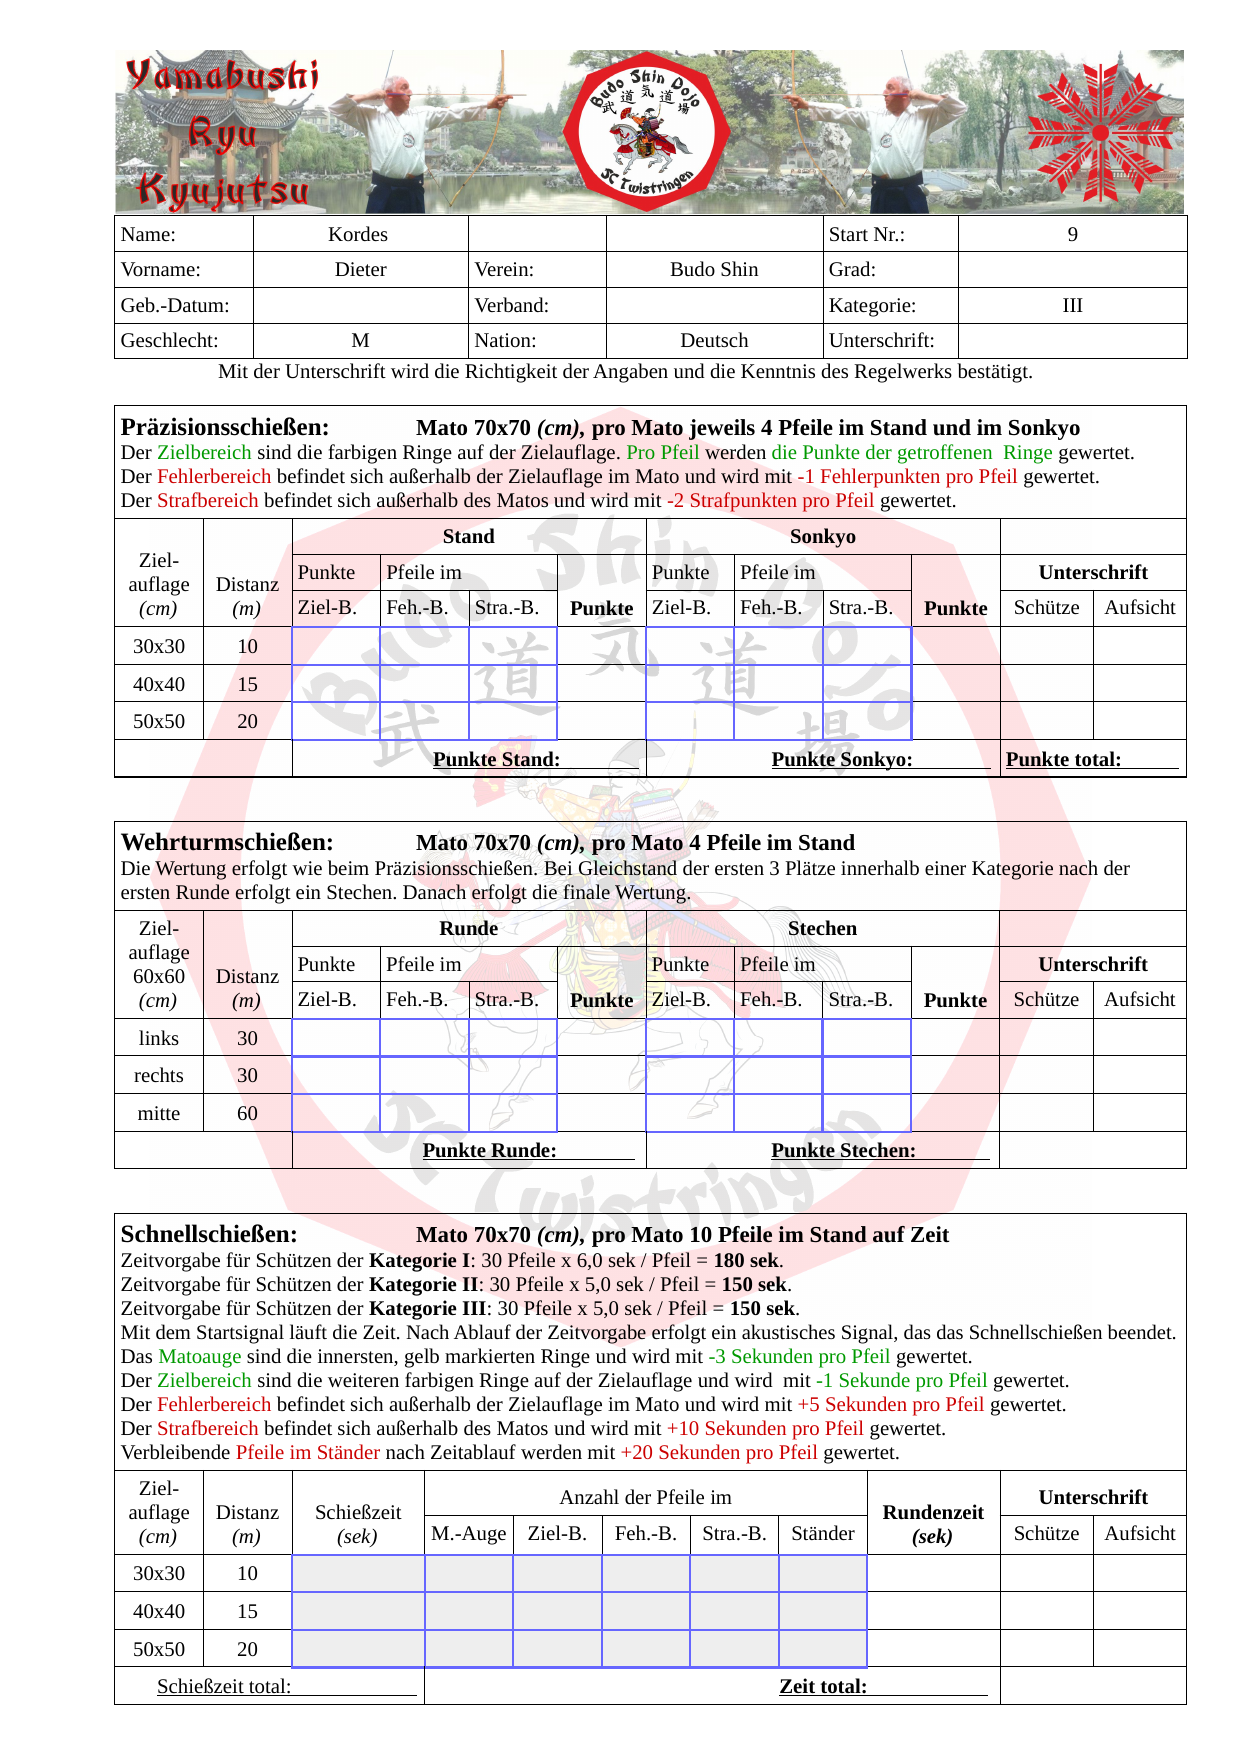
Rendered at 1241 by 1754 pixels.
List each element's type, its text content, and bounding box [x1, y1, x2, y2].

table_cell Zeit total: [425, 1667, 1000, 1704]
table_cell Unterschrift [1093, 947, 1186, 981]
table_header Name: [115, 216, 253, 251]
table_cell 20 [204, 1630, 291, 1666]
table_cell 30x30 [115, 1555, 203, 1591]
table_cell M.-Auge [425, 1516, 513, 1553]
table_cell 10 [204, 1555, 291, 1591]
table_cell Geschlecht: [115, 324, 253, 358]
table_cell [1094, 1592, 1186, 1629]
table_cell links [115, 1019, 148, 1055]
table_cell [1094, 1555, 1186, 1591]
table_cell 40x40 [115, 665, 148, 701]
table_cell [1094, 665, 1186, 701]
table_cell [1001, 1630, 1093, 1666]
table_cell Unterschrift [1001, 1471, 1186, 1515]
table_cell [691, 1631, 778, 1666]
table_cell [780, 1631, 866, 1666]
table_cell Stra.-B. [691, 1516, 778, 1553]
table_cell 50x50 [115, 702, 148, 739]
table_cell [426, 1631, 512, 1666]
table_cell Ziel-B. [514, 1516, 602, 1553]
table_cell [1093, 519, 1186, 554]
table_cell M [254, 324, 468, 358]
table_cell [603, 1593, 689, 1629]
table_header Start Nr.: [824, 216, 958, 251]
table_cell Verein: [469, 252, 606, 287]
table_cell [1094, 702, 1186, 739]
table_cell Kategorie: [824, 288, 958, 322]
table_cell Aufsicht [1094, 1516, 1186, 1553]
table_cell [1094, 1094, 1186, 1131]
table_cell [426, 1593, 512, 1629]
table_cell Rundenzeit (sek) [868, 1471, 1000, 1553]
table_cell mitte [115, 1094, 148, 1131]
table_cell Unterschrift [1093, 555, 1186, 589]
table_cell [254, 288, 468, 322]
table_cell 50x50 [115, 1630, 203, 1666]
text Mit der Unterschrift wird die Richtigkeit der Angaben und die Kenntnis des Regelwerks bestätigt. [128, 359, 1123, 383]
table_cell 30x30 [115, 627, 148, 664]
table_cell [959, 324, 1187, 358]
table_cell Ziel-auflage 60x60 (cm) [115, 911, 148, 1018]
table_cell [691, 1556, 778, 1591]
table_cell III [959, 288, 1187, 322]
table_header Präzisionsschießen: Mato 70x70 (cm), pro Mato jeweils 4 Pfeile im Stand und im Sonkyo Der Zielbereich sind die farbigen Ringe auf der Zielauflage. Pro Pfeil werden die Punkte der getroffenen Ringe gewertet. Der Fehlerbereich befindet sich außerhalb der Zielauflage im Mato und wird mit -1 Fehlerpunkten pro Pfeil gewertet. Der Strafbereich befindet sich außerhalb des Matos und wird mit -2 Strafpunkten pro Pfeil gewertet. [1093, 406, 1186, 518]
table_cell Vorname: [115, 252, 253, 287]
table_cell Grad: [824, 252, 958, 287]
table_header Schnellschießen: Mato 70x70 (cm), pro Mato 10 Pfeile im Stand auf Zeit Zeitvorgabe für Schützen der Kategorie I: 30 Pfeile x 6,0 sek / Pfeil = 180 sek. Zeitvorgabe für Schützen der Kategorie II: 30 Pfeile x 5,0 sek / Pfeil = 150 sek. Zeitvorgabe für Schützen der Kategorie III: 30 Pfeile x 5,0 sek / Pfeil = 150 sek. Mit dem Startsignal läuft die Zeit. Nach Ablauf der Zeitvorgabe erfolgt ein akustisches Signal, das das Schnellschießen beendet. Das Matoauge sind die innersten, gelb markierten Ringe und wird mit -3 Sekunden pro Pfeil gewertet. Der Zielbereich sind die weiteren farbigen Ringe auf der Zielauflage und wird mit -1 Sekunde pro Pfeil gewertet. Der Fehlerbereich befindet sich außerhalb der Zielauflage im Mato und wird mit +5 Sekunden pro Pfeil gewertet. Der Strafbereich befindet sich außerhalb des Matos und wird mit +10 Sekunden pro Pfeil gewertet. Verbleibende Pfeile im Ständer nach Zeitablauf werden mit +20 Sekunden pro Pfeil gewertet. [115, 1214, 1186, 1470]
table_header [607, 216, 823, 251]
table_cell [1094, 1630, 1186, 1666]
table_cell [1094, 1056, 1186, 1093]
table_cell [1001, 1592, 1093, 1629]
table_header 9 [959, 216, 1187, 251]
table_cell Ziel-auflage (cm) [115, 519, 148, 626]
table_cell [959, 252, 1187, 287]
table_cell [426, 1556, 512, 1591]
table_cell [293, 1556, 424, 1591]
table_cell [293, 1631, 424, 1666]
table_cell Verband: [469, 288, 606, 322]
table_cell Schießzeit (sek) [293, 1471, 424, 1553]
table_cell [293, 1593, 424, 1629]
table_cell [1094, 1019, 1186, 1055]
table_cell 40x40 [115, 1592, 203, 1629]
table_cell [1001, 1555, 1093, 1591]
table_cell [691, 1593, 778, 1629]
table_cell [1093, 1132, 1186, 1168]
table_cell Budo Shin [607, 252, 823, 287]
table_cell Schießzeit total: [115, 1667, 424, 1704]
table_cell Deutsch [607, 324, 823, 358]
table_cell [1094, 627, 1186, 664]
table_cell [514, 1593, 601, 1629]
table_cell [868, 1592, 1000, 1629]
table_cell [868, 1630, 1000, 1666]
table_cell Distanz (m) [204, 1471, 292, 1553]
table_cell Dieter [254, 252, 468, 287]
table_cell [115, 1132, 148, 1168]
table_header Wehrturmschießen: Mato 70x70 (cm), pro Mato 4 Pfeile im Stand Die Wertung erfolgt wie beim Präzisionsschießen. Bei Gleichstand der ersten 3 Plätze innerhalb einer Kategorie nach der ersten Runde erfolgt ein Stechen. Danach erfolgt die finale Wertung. [1093, 822, 1186, 910]
picture [115, 50, 1184, 214]
table_cell [780, 1593, 866, 1629]
table_cell [780, 1556, 866, 1591]
table_cell Aufsicht [1094, 591, 1186, 626]
table_cell Schütze [1001, 1516, 1093, 1553]
table_cell Anzahl der Pfeile im [425, 1471, 867, 1515]
table_header [469, 216, 606, 251]
table_cell [115, 740, 148, 776]
table_cell rechts [115, 1056, 148, 1093]
table_cell [514, 1556, 601, 1591]
table_cell [868, 1555, 1000, 1591]
table_cell Feh.-B. [603, 1516, 690, 1553]
table_cell [603, 1556, 689, 1591]
table_cell 15 [204, 1592, 291, 1629]
table_cell [607, 288, 823, 322]
table_cell Ständer [779, 1516, 867, 1553]
table_cell [1001, 1667, 1186, 1704]
table_cell [603, 1631, 689, 1666]
table_cell Punkte total: [1093, 740, 1186, 776]
table_header Kordes [254, 216, 468, 251]
table_cell [1093, 911, 1186, 946]
table_cell Aufsicht [1094, 982, 1186, 1018]
table_cell Nation: [469, 324, 606, 358]
table_cell [514, 1631, 601, 1666]
table_cell Unterschrift: [824, 324, 958, 358]
table_cell Ziel-auflage (cm) [115, 1471, 203, 1553]
table_cell Geb.-Datum: [115, 288, 253, 322]
